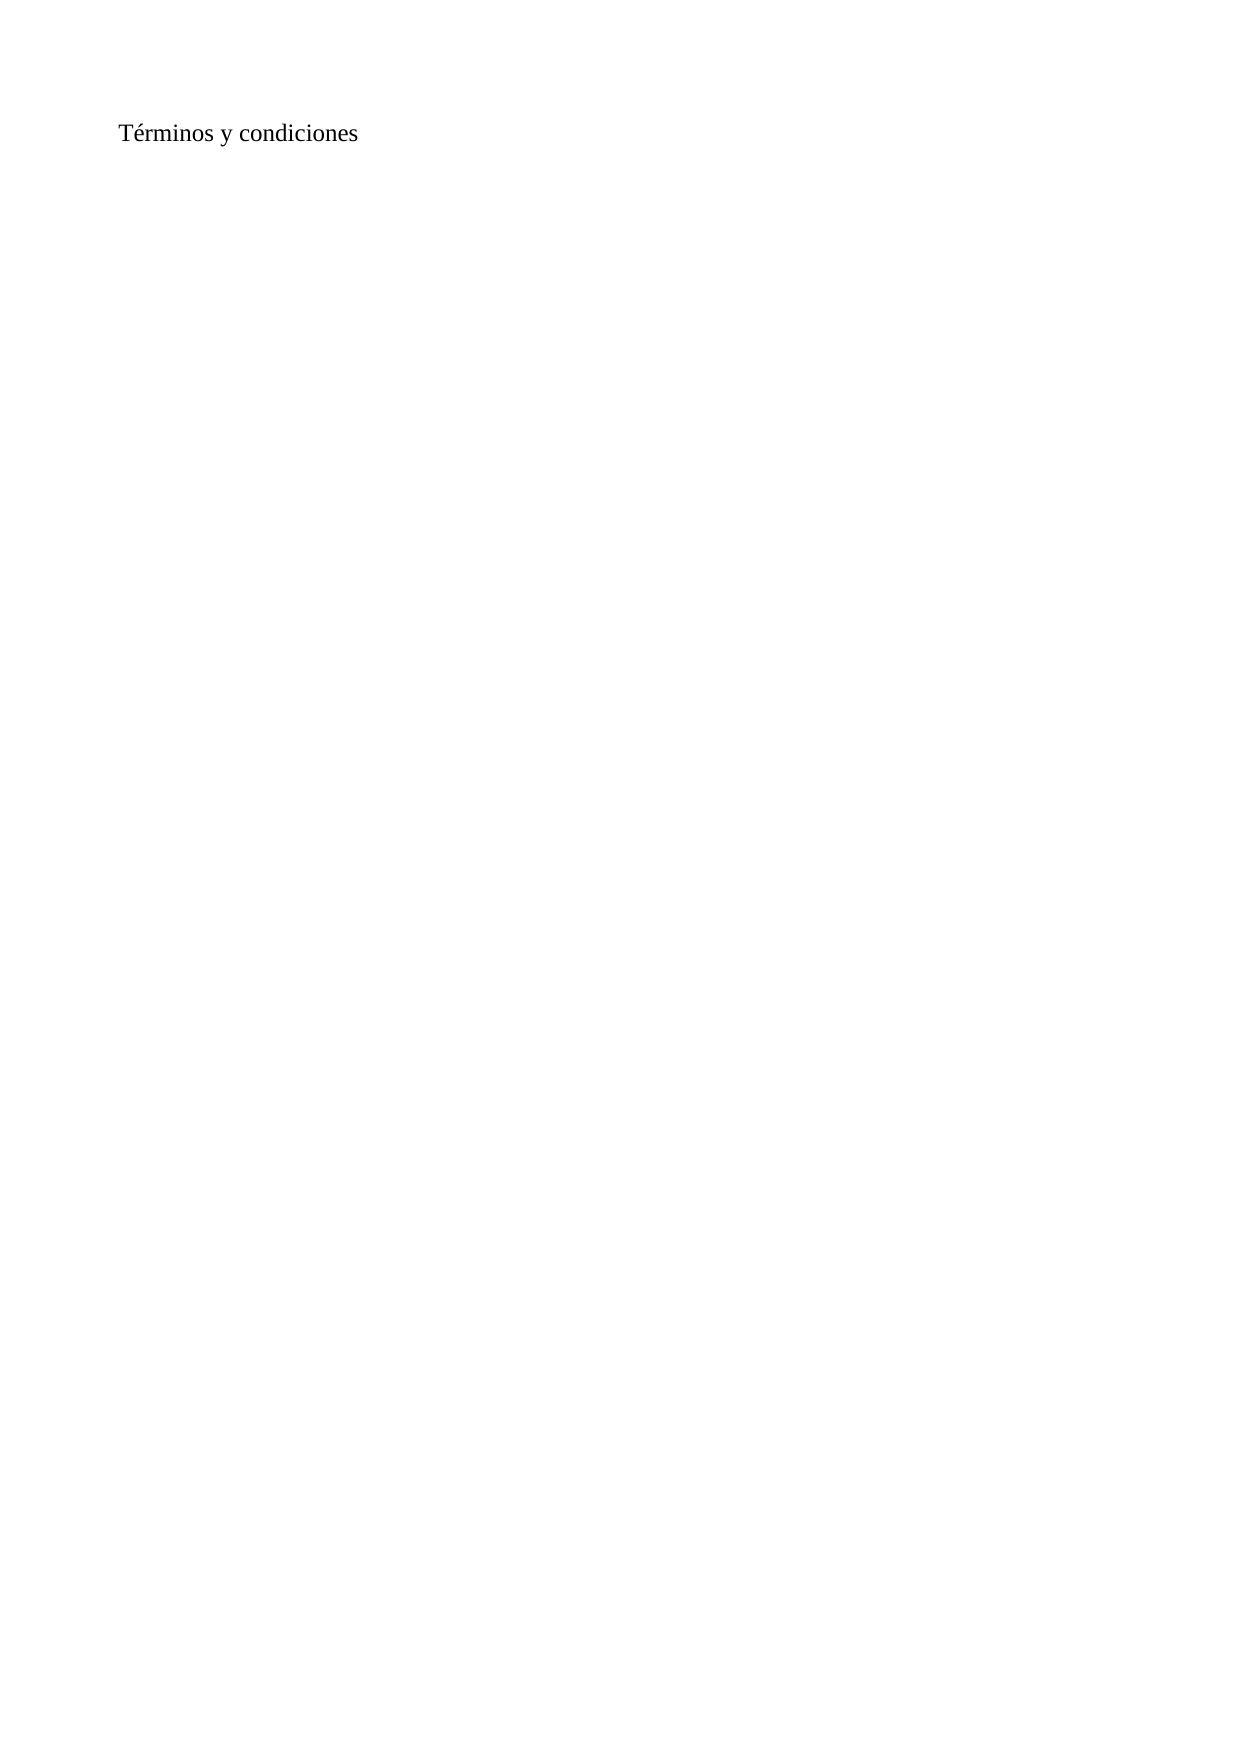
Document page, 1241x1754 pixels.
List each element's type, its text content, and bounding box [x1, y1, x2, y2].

text Términos y condiciones [118, 118, 1122, 147]
